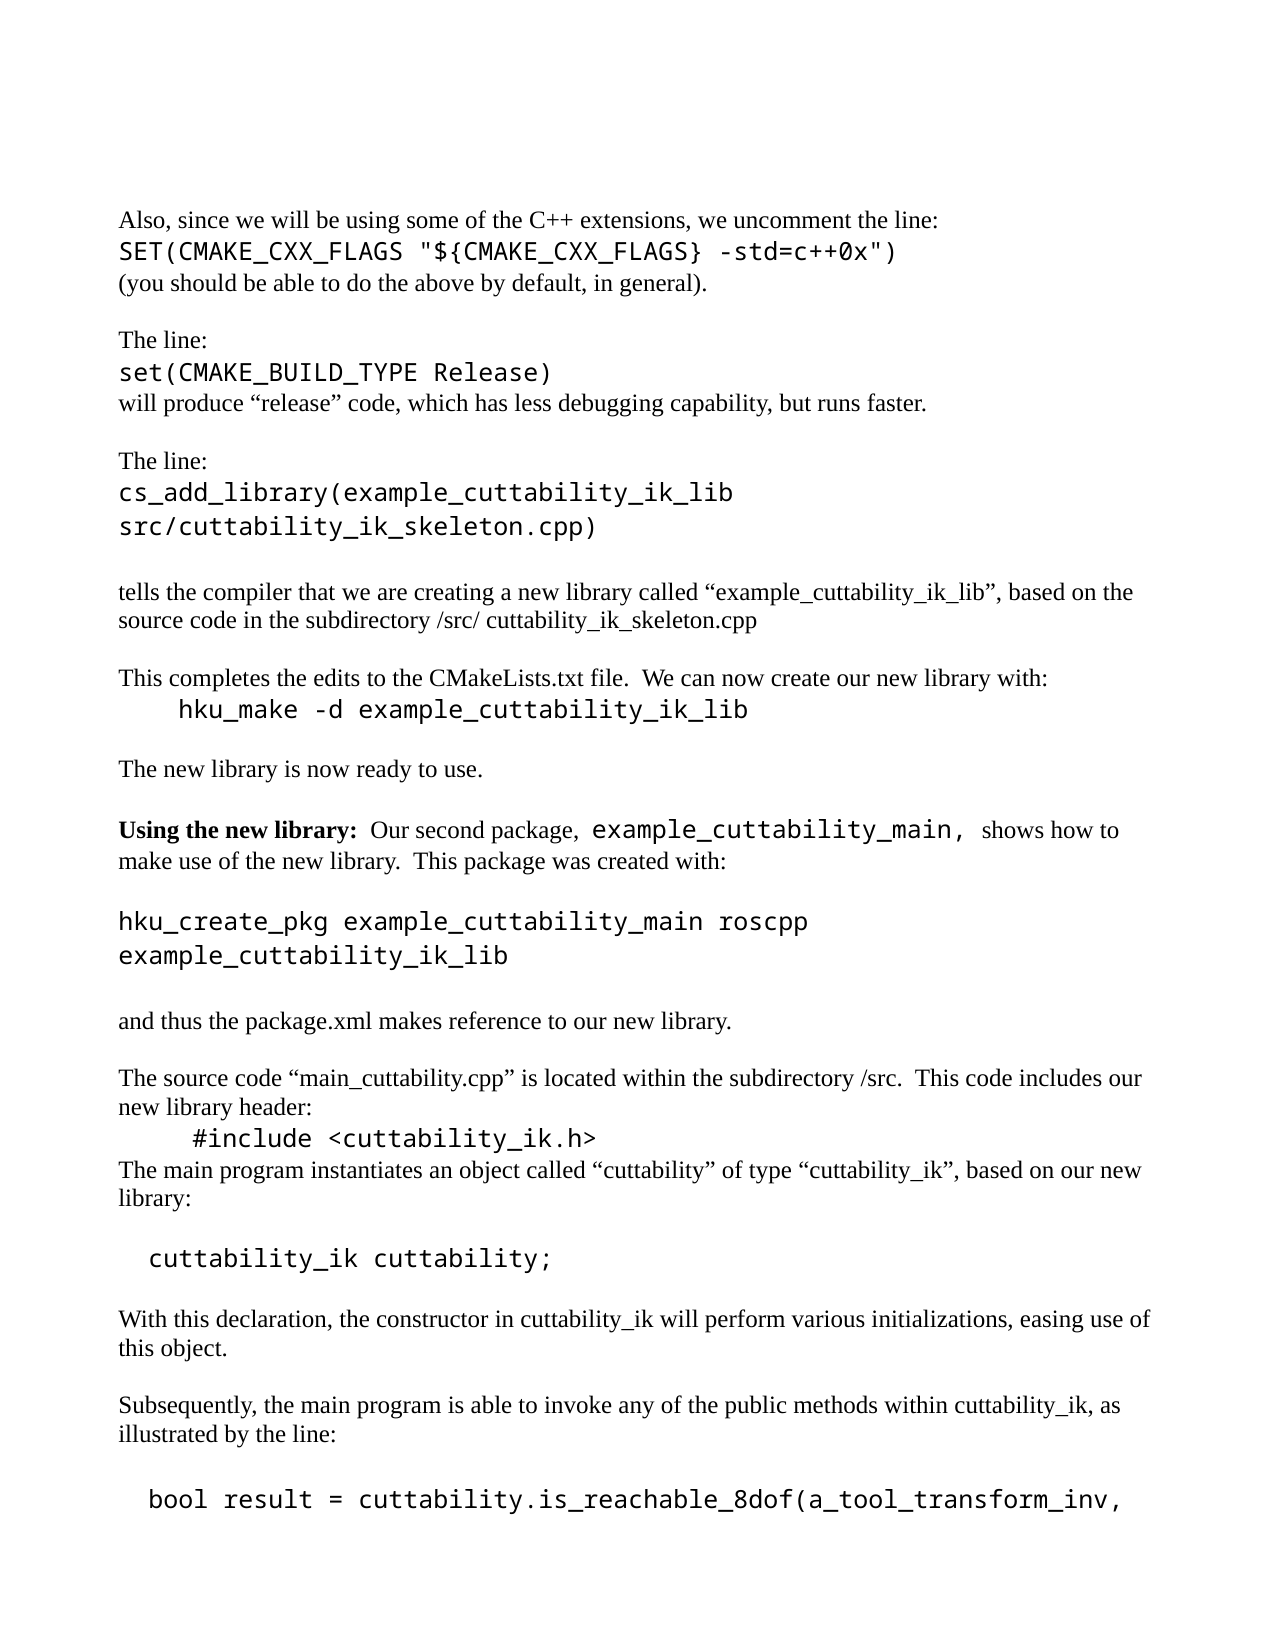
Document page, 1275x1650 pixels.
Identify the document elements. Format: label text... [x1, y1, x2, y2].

text The main program instantiates an object called “cuttability” of type “cuttability_ik”, based on our new library: [118, 1155, 1157, 1212]
text (you should be able to do the above by default, in general). [118, 268, 1157, 297]
text hku_make -d example_cuttability_ik_lib [118, 692, 1157, 726]
text hku_create_pkg example_cuttability_main roscpp example_cuttability_ik_lib [118, 903, 1157, 972]
text set(CMAKE_BUILD_TYPE Release) [118, 354, 1157, 388]
text #include <cuttability_ik.h> [118, 1121, 1157, 1155]
text With this declaration, the constructor in cuttability_ik will perform various initializations, easing use of this object. [118, 1304, 1157, 1361]
text will produce “release” code, which has less debugging capability, but runs faster. [118, 388, 1157, 417]
text cuttability_ik cuttability; [118, 1241, 1157, 1275]
text The source code “main_cuttability.cpp” is located within the subdirectory /src. This code includes our new library header: [118, 1063, 1157, 1121]
text The line: [118, 446, 1157, 474]
text Using the new library: Our second package, example_cuttability_main, shows how to make use of the new library. This package was created with: [118, 812, 1157, 875]
text tells the compiler that we are creating a new library called “example_cuttability_ik_lib”, based on the source code in the subdirectory /src/ cuttability_ik_skeleton.cpp [118, 577, 1157, 634]
text This completes the edits to the CMakeLists.txt file. We can now create our new library with: [118, 663, 1157, 692]
text Subsequently, the main program is able to invoke any of the public methods within cuttability_ik, as illustrated by the line: [118, 1390, 1157, 1448]
text The new library is now ready to use. [118, 754, 1157, 783]
text SET(CMAKE_CXX_FLAGS "${CMAKE_CXX_FLAGS} -std=c++0x") [118, 234, 1157, 268]
text and thus the package.xml makes reference to our new library. [118, 1006, 1157, 1034]
text cs_add_library(example_cuttability_ik_lib src/cuttability_ik_skeleton.cpp) [118, 474, 1157, 543]
text The line: [118, 325, 1157, 354]
text bool result = cuttability.is_reachable_8dof(a_tool_transform_inv, [118, 1482, 1157, 1516]
text Also, since we will be using some of the C++ extensions, we uncomment the line: [118, 205, 1157, 234]
